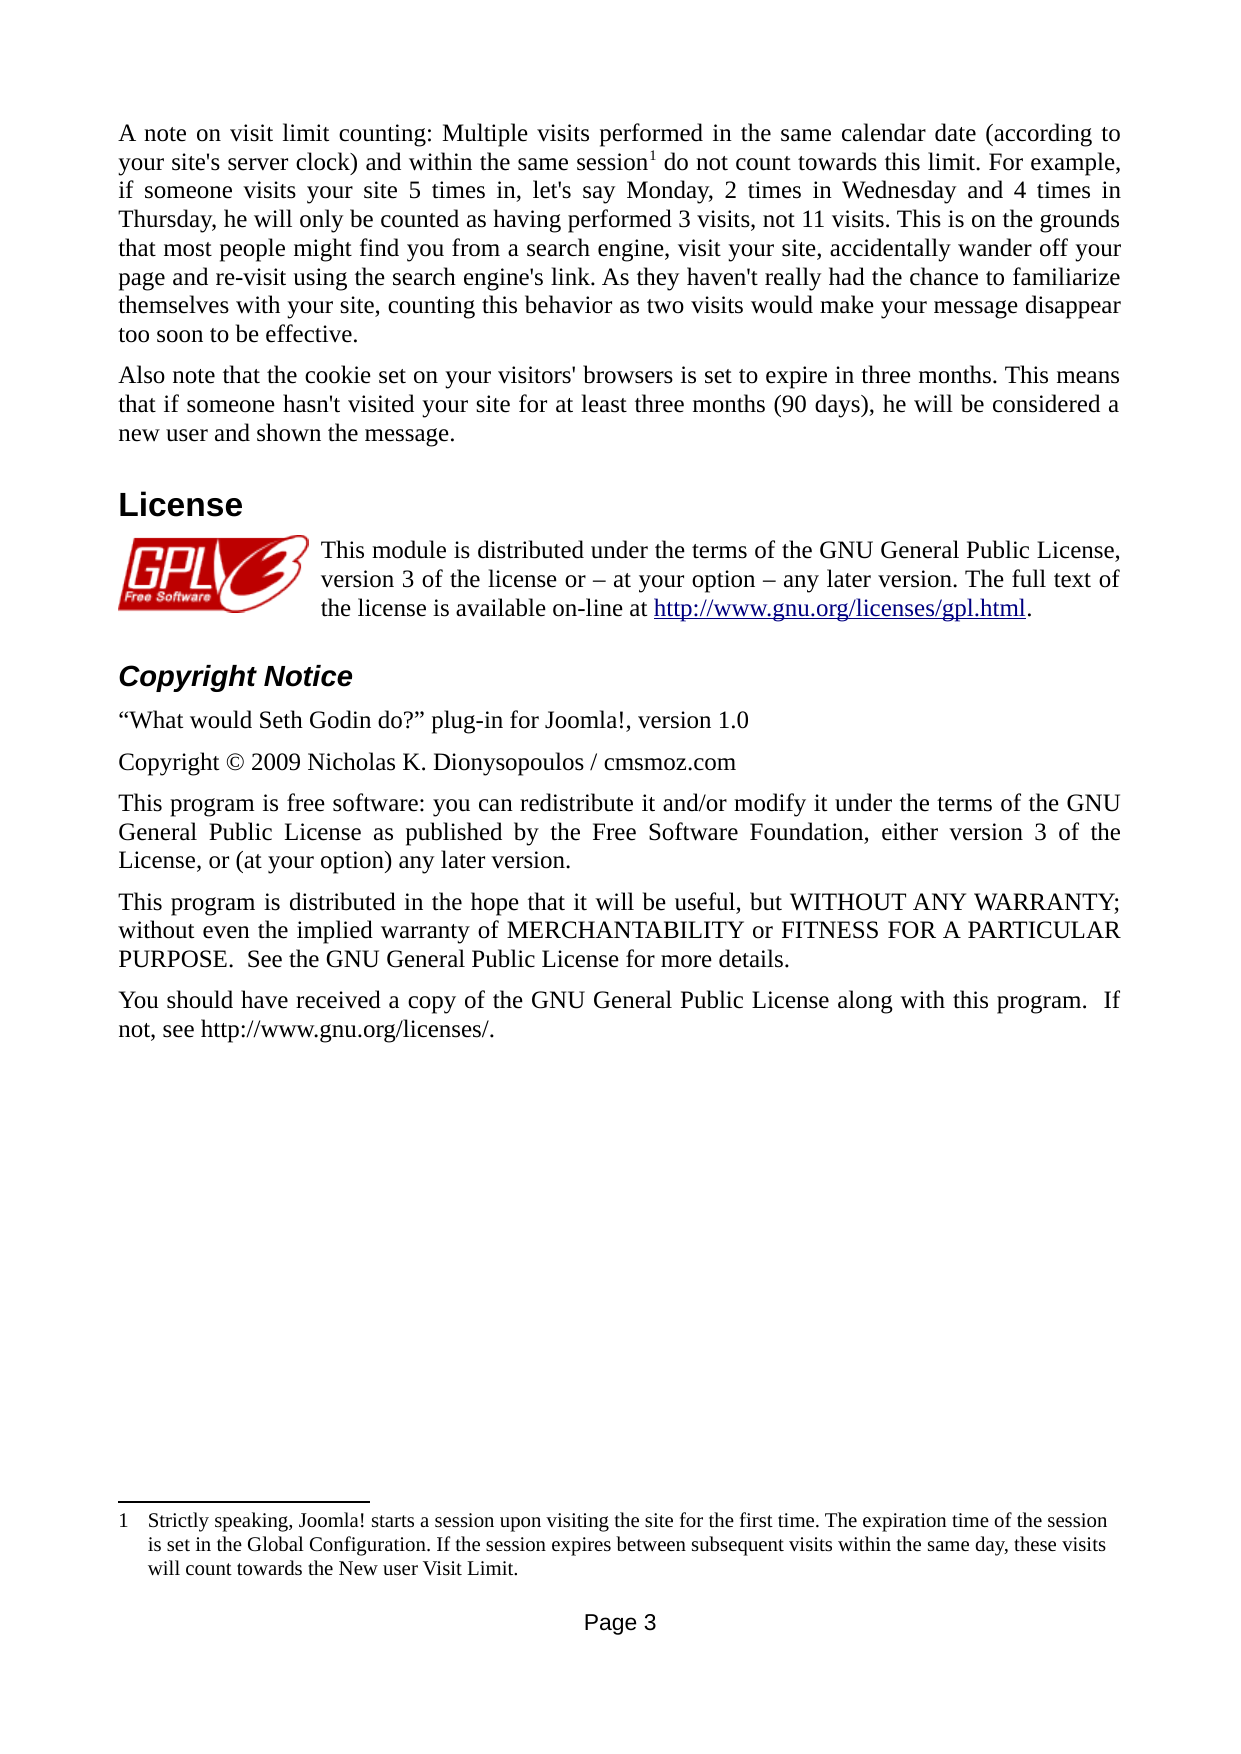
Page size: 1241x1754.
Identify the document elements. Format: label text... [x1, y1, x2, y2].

text Also note that the cookie set on your visitors' browsers is set to expire in three months. This means that if someone hasn't visited your site for at least three months (90 days), he will be considered a new user and shown the message. [118, 361, 1122, 447]
text “What would Seth Godin do?” plug-in for Joomla!, version 1.0 [118, 705, 1122, 734]
subtitle Copyright Notice [118, 659, 1122, 693]
text A note on visit limit counting: Multiple visits performed in the same calendar date (according to your site's server clock) and within the same session do not count towards this limit. For example, if someone visits your site 5 times in, let's say Monday, 2 times in Wednesday and 4 times in Thursday, he will only be counted as having performed 3 visits, not 11 visits. This is on the grounds that most people might find you from a search engine, visit your site, accidentally wander off your page and re-visit using the search engine's link. As they haven't really had the chance to familiarize themselves with your site, counting this behavior as two visits would make your message disappear too soon to be effective. [118, 118, 1122, 348]
text This program is free software: you can redistribute it and/or modify it under the terms of the GNU General Public License as published by the Free Software Foundation, either version 3 of the License, or (at your option) any later version. [118, 788, 1122, 874]
text Strictly speaking, Joomla! starts a session upon visiting the site for the first time. The expiration time of the session is set in the Global Configuration. If the session expires between subsequent visits within the same day, these visits will count towards the New user Visit Limit. [118, 1508, 1122, 1580]
text This module is distributed under the terms of the GNU General Public License, version 3 of the license or – at your option – any later version. The full text of the license is available on-line at http://www.gnu.org/licenses/gpl.html. [118, 536, 1122, 622]
picture [118, 535, 309, 613]
text Copyright © 2009 Nicholas K. Dionysopoulos / cmsmoz.com [118, 747, 1122, 775]
subtitle License [118, 484, 1122, 523]
text This program is distributed in the hope that it will be useful, but WITHOUT ANY WARRANTY; without even the implied warranty of MERCHANTABILITY or FITNESS FOR A PARTICULAR PURPOSE. See the GNU General Public License for more details. [118, 887, 1122, 973]
text You should have received a copy of the GNU General Public License along with this program. If not, see http://www.gnu.org/licenses/. [118, 985, 1122, 1043]
